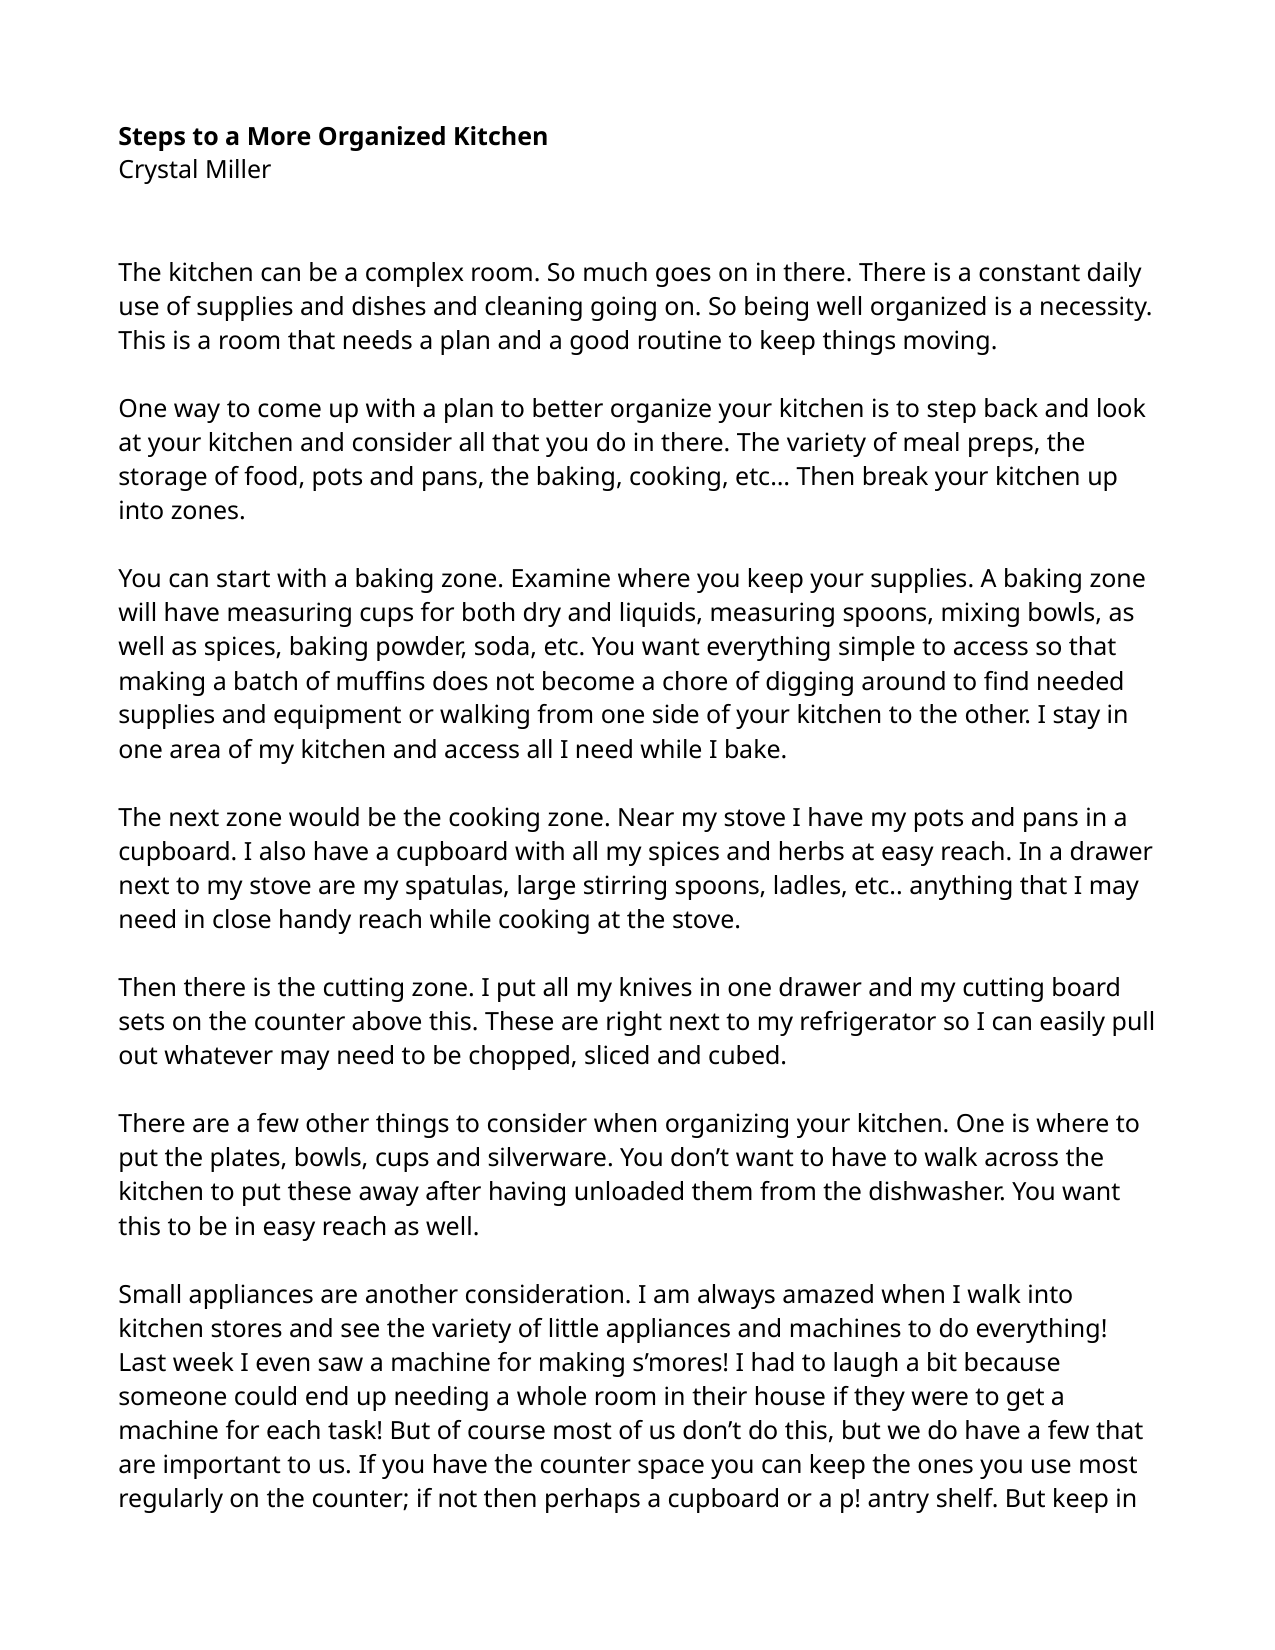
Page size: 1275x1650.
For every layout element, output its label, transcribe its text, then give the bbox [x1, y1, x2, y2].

text The kitchen can be a complex room. So much goes on in there. There is a constant daily use of supplies and dishes and cleaning going on. So being well organized is a necessity. This is a room that needs a plan and a good routine to keep things moving. One way to come up with a plan to better organize your kitchen is to step back and look at your kitchen and consider all that you do in there. The variety of meal preps, the storage of food, pots and pans, the baking, cooking, etc… Then break your kitchen up into zones. You can start with a baking zone. Examine where you keep your supplies. A baking zone will have measuring cups for both dry and liquids, measuring spoons, mixing bowls, as well as spices, baking powder, soda, etc. You want everything simple to access so that making a batch of muffins does not become a chore of digging around to find needed supplies and equipment or walking from one side of your kitchen to the other. I stay in one area of my kitchen and access all I need while I bake. The next zone would be the cooking zone. Near my stove I have my pots and pans in a cupboard. I also have a cupboard with all my spices and herbs at easy reach. In a drawer next to my stove are my spatulas, large stirring spoons, ladles, etc.. anything that I may need in close handy reach while cooking at the stove. Then there is the cutting zone. I put all my knives in one drawer and my cutting board sets on the counter above this. These are right next to my refrigerator so I can easily pull out whatever may need to be chopped, sliced and cubed. There are a few other things to consider when organizing your kitchen. One is where to put the plates, bowls, cups and silverware. You don’t want to have to walk across the kitchen to put these away after having unloaded them from the dishwasher. You want this to be in easy reach as well. Small appliances are another consideration. I am always amazed when I walk into kitchen stores and see the variety of little appliances and machines to do everything! Last week I even saw a machine for making s’mores! I had to laugh a bit because someone could end up needing a whole room in their house if they were to get a machine for each task! But of course most of us don’t do this, but we do have a few that are important to us. If you have the counter space you can keep the ones you use most regularly on the counter; if not then perhaps a cupboard or a p! antry shelf. But keep in [118, 220, 1157, 1515]
text Steps to a More Organized Kitchen Crystal Miller [118, 118, 1157, 220]
